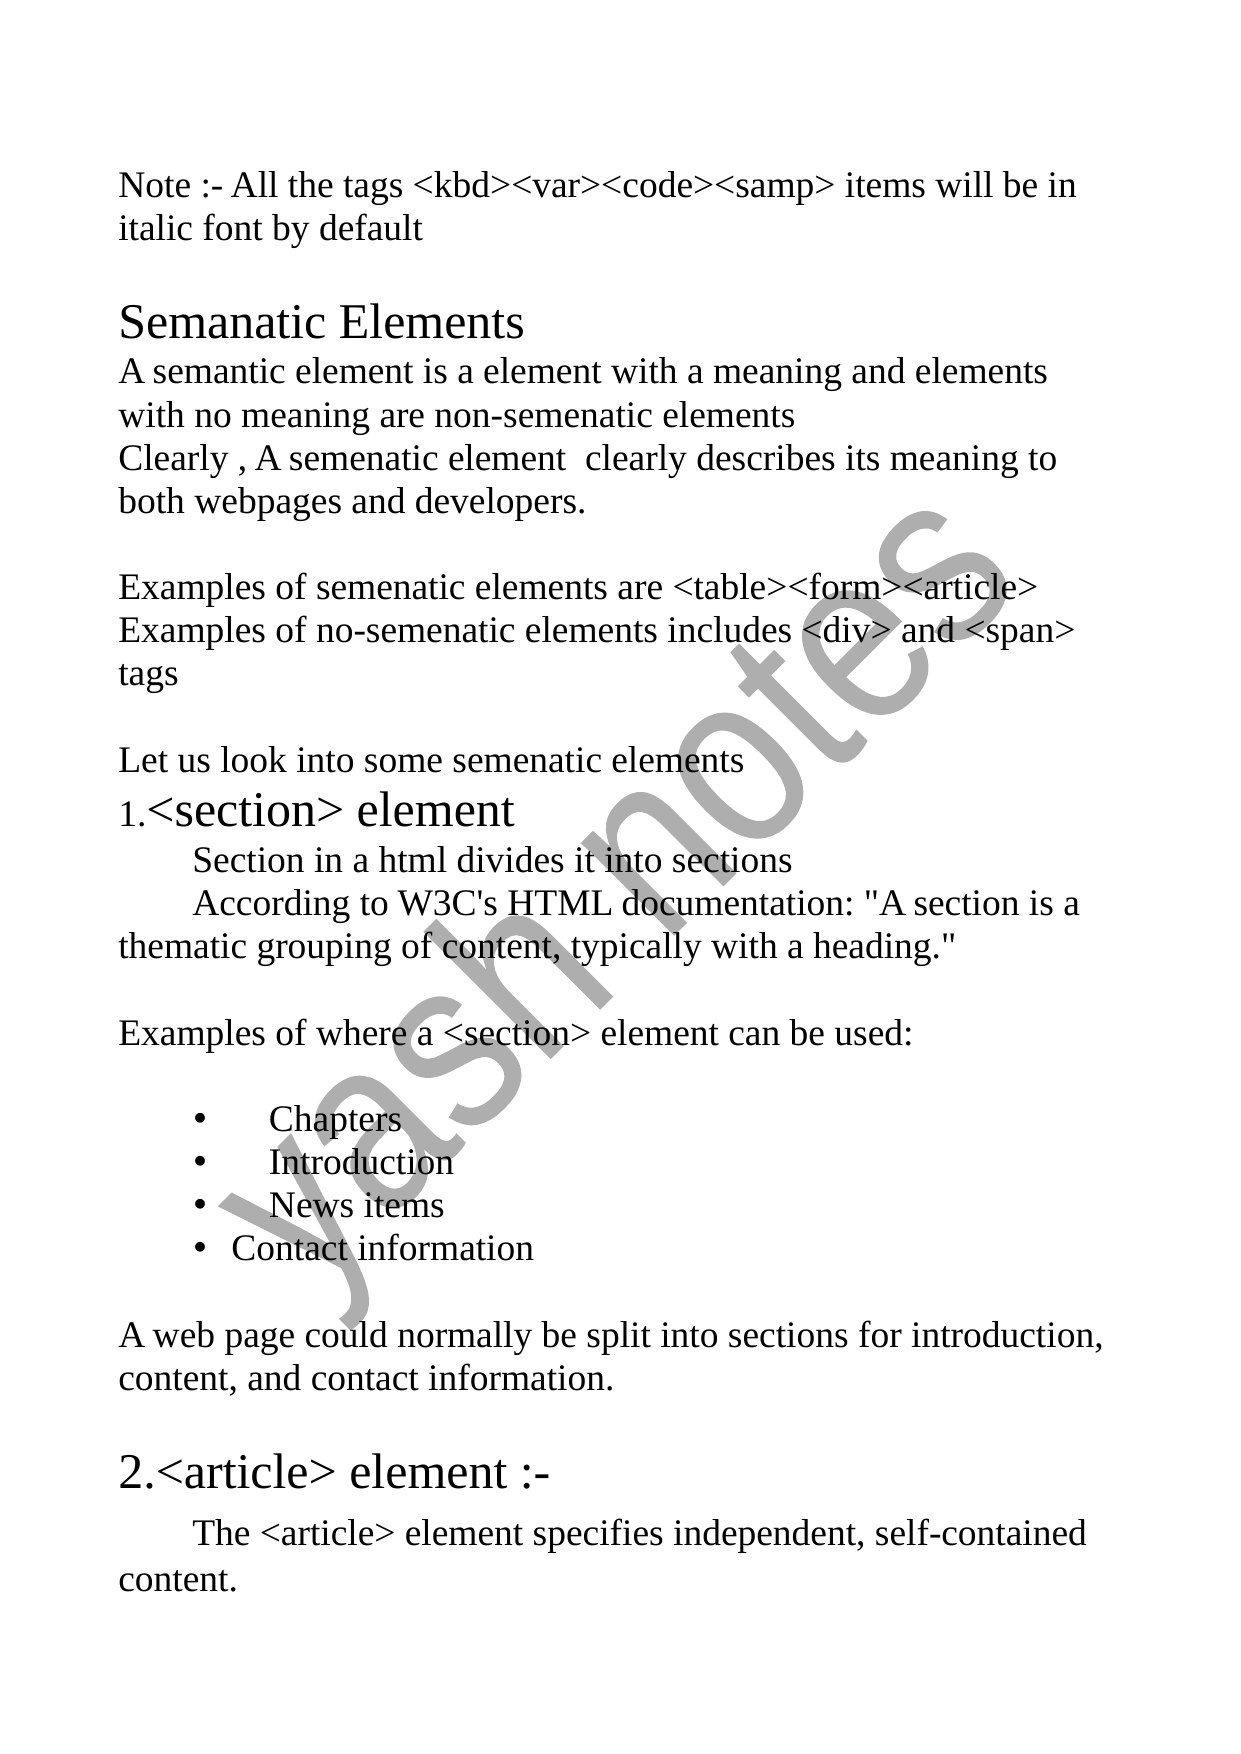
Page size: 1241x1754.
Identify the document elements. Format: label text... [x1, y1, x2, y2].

list Contact information [194, 1226, 341, 1269]
text Note :- All the tags <kbd><var><code><samp> items will be in italic font by default [118, 162, 1122, 248]
text According to W3C's HTML documentation: "A section is a thematic grouping of content, typically with a heading." [118, 881, 1122, 967]
list Chapters [335, 1096, 384, 1139]
list News items [318, 1183, 1122, 1226]
text Semanatic Elements [118, 291, 1122, 349]
text Examples of semenatic elements are <table><form><article> [996, 564, 1122, 608]
list Chapters [381, 1128, 410, 1139]
list Introduction [194, 1139, 296, 1183]
text Clearly , A semenatic element clearly describes its meaning to both webpages and developers. [118, 435, 1122, 521]
text Examples of where a <section> element can be used: [118, 1010, 410, 1053]
list Chapters [398, 1096, 1122, 1139]
list Introduction [295, 1139, 359, 1183]
text Examples of no-semenatic elements includes <div> and <span> tags [118, 608, 835, 694]
text The <article> element specifies independent, self-contained content. [118, 1499, 1122, 1599]
list News items [194, 1183, 320, 1226]
text Examples of where a <section> element can be used: [529, 1010, 1122, 1053]
text Examples of no-semenatic elements includes <div> and <span> tags [820, 608, 874, 664]
text Let us look into some semenatic elements [697, 737, 781, 780]
list Introduction [425, 1139, 1122, 1183]
list Contact information [299, 1226, 328, 1242]
text Examples of no-semenatic elements includes <div> and <span> tags [848, 608, 1122, 694]
text Examples of where a <section> element can be used: [411, 1010, 543, 1053]
list Contact information [340, 1226, 1122, 1269]
text Section in a html divides it into sections [703, 838, 1122, 881]
text 2.<article> element :- [118, 1441, 1122, 1499]
text [769, 780, 1122, 838]
text Let us look into some semenatic elements [773, 737, 1122, 780]
text Section in a html divides it into sections [618, 838, 717, 881]
text A semantic element is a element with a meaning and elements with no meaning are non-semenatic elements [118, 349, 1122, 435]
list Introduction [370, 1139, 416, 1183]
text Let us look into some semenatic elements [118, 737, 684, 780]
text A web page could normally be split into sections for introduction, content, and contact information. [118, 1312, 1122, 1398]
text Examples of semenatic elements are <table><form><article> [118, 564, 987, 608]
text Section in a html divides it into sections [118, 838, 618, 881]
text 1.<section> element [118, 780, 745, 838]
list Chapters [194, 1096, 324, 1139]
text [706, 780, 785, 821]
